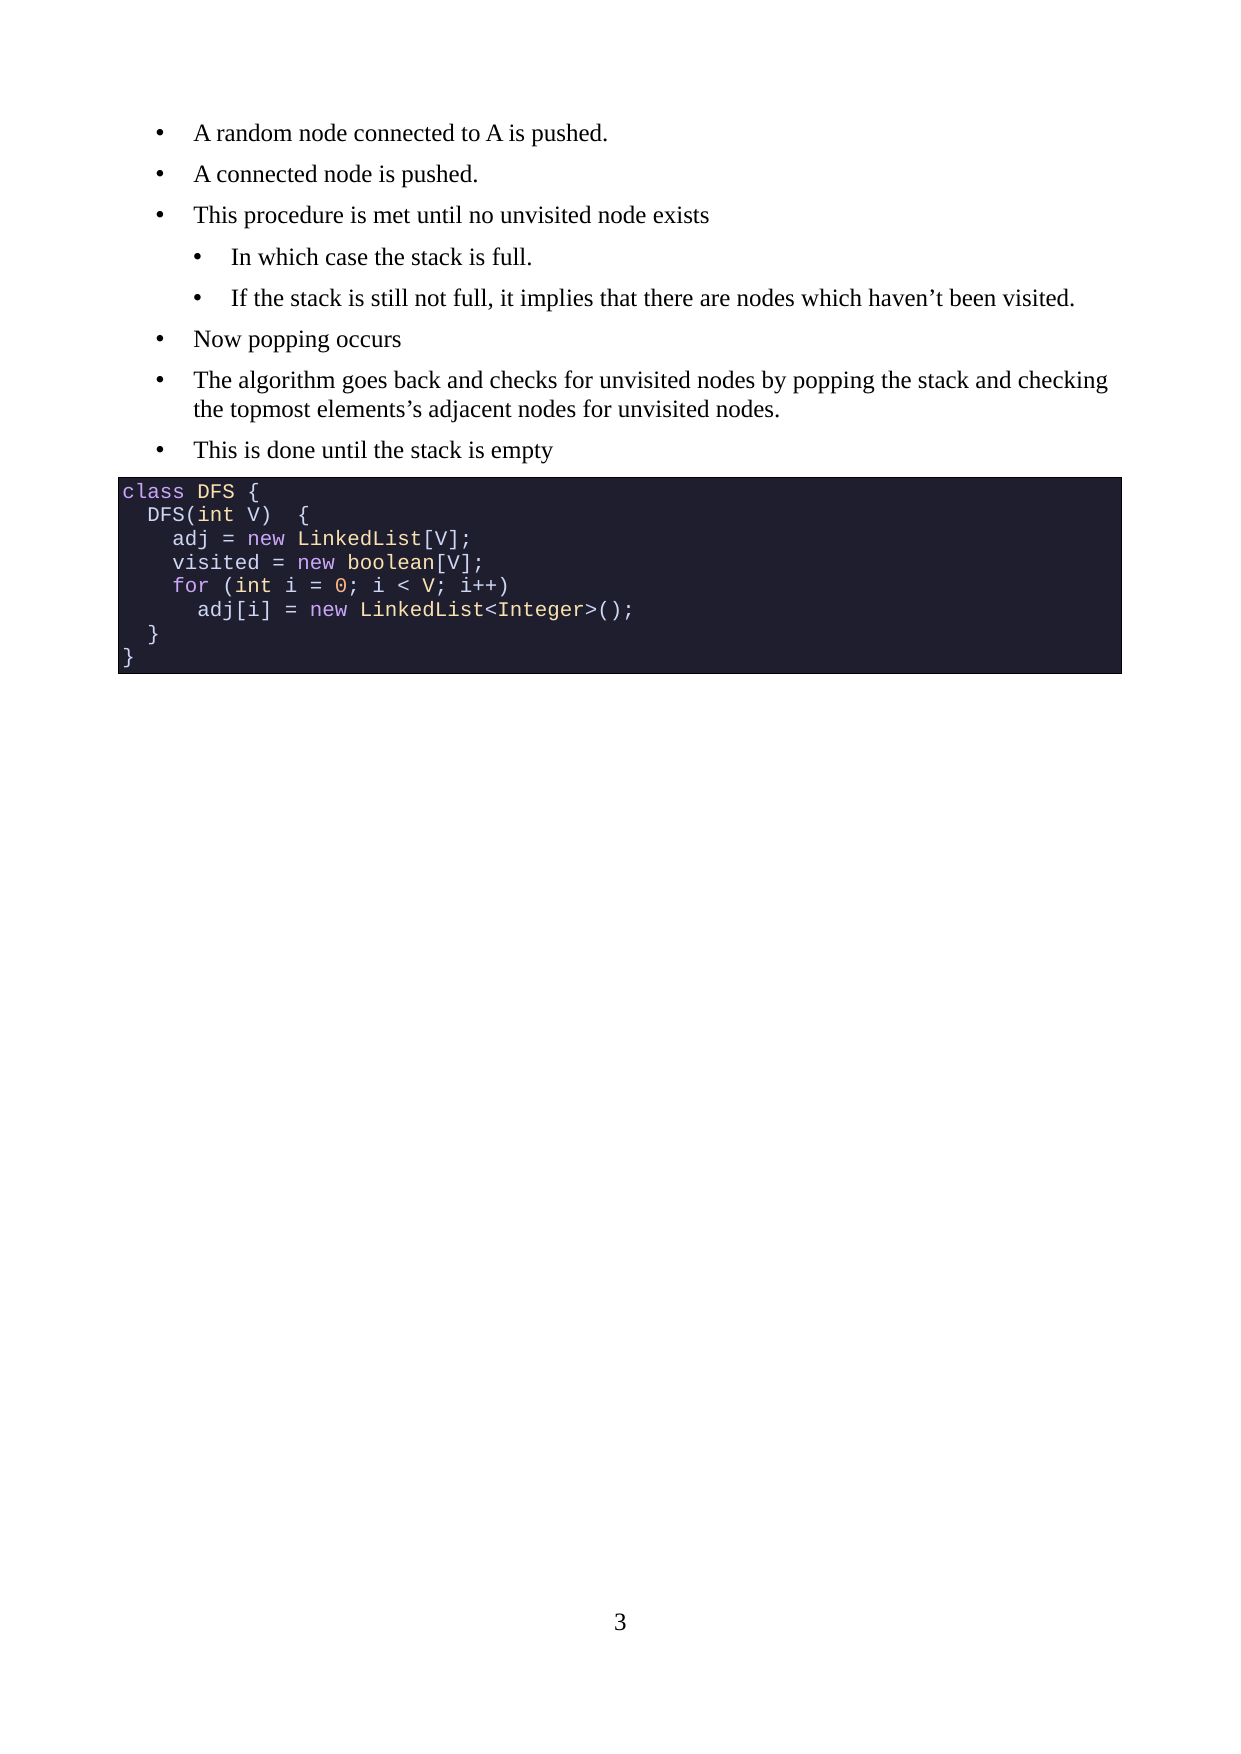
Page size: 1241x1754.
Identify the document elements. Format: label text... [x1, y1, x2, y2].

list This is done until the stack is empty [156, 436, 1122, 464]
list This procedure is met until no unvisited node exists [156, 201, 1122, 229]
text class DFS { [119, 478, 1121, 501]
text } [119, 619, 1121, 642]
text visited = new boolean[V]; [119, 548, 1121, 571]
list A connected node is pushed. [156, 159, 1122, 188]
text DFS(int V) { [119, 501, 1121, 524]
list A random node connected to A is pushed. [156, 118, 1122, 147]
text } [119, 642, 1121, 673]
text adj = new LinkedList[V]; [119, 524, 1121, 548]
text for (int i = 0; i < V; i++) [119, 571, 1121, 595]
text adj[i] = new LinkedList<Integer>(); [119, 595, 1121, 619]
list Now popping occurs [156, 324, 1122, 353]
list If the stack is still not full, it implies that there are nodes which haven’t been visited. [193, 283, 1122, 312]
list The algorithm goes back and checks for unvisited nodes by popping the stack and checking the topmost elements’s adjacent nodes for unvisited nodes. [156, 366, 1122, 423]
list In which case the stack is full. [193, 242, 1122, 271]
